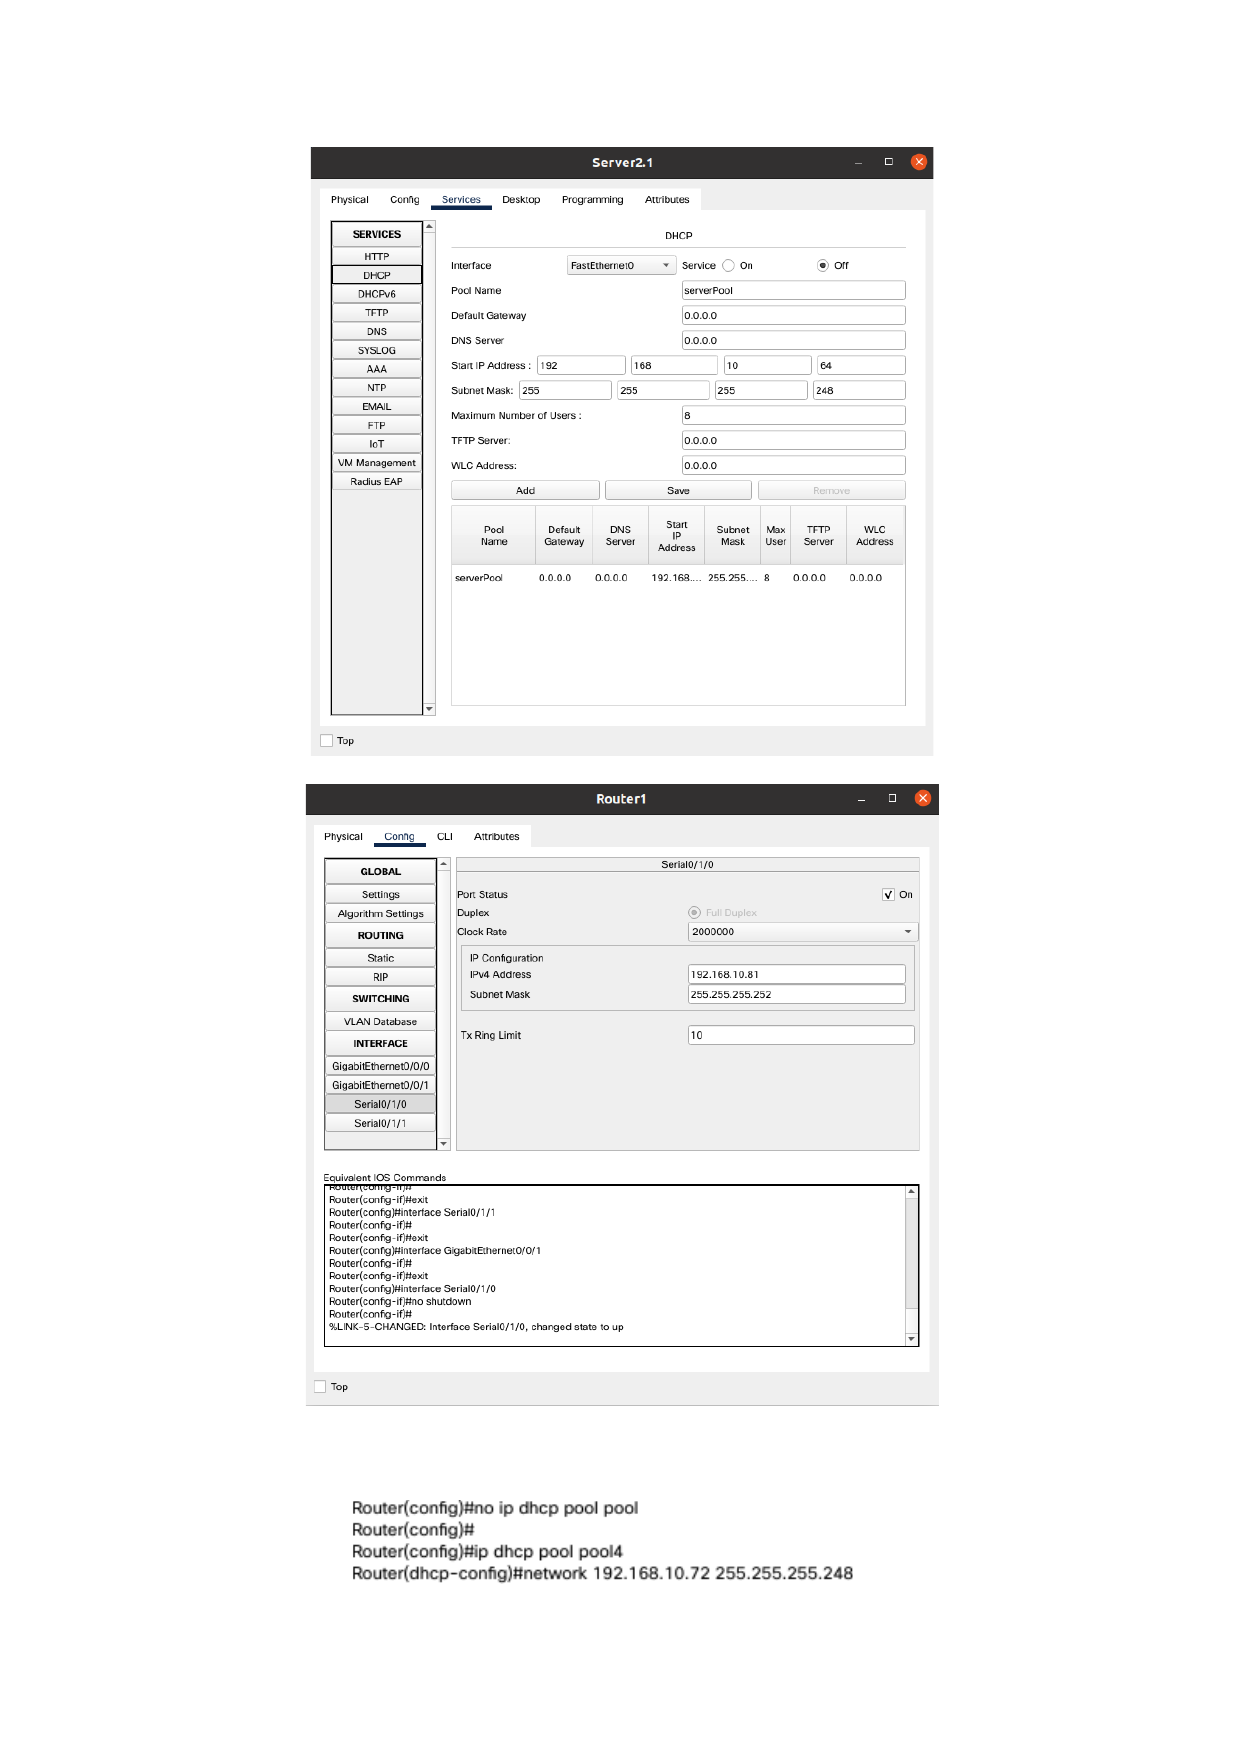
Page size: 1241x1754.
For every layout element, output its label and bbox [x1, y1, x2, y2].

picture [305, 784, 939, 1406]
picture [352, 1500, 853, 1584]
picture [310, 147, 934, 756]
